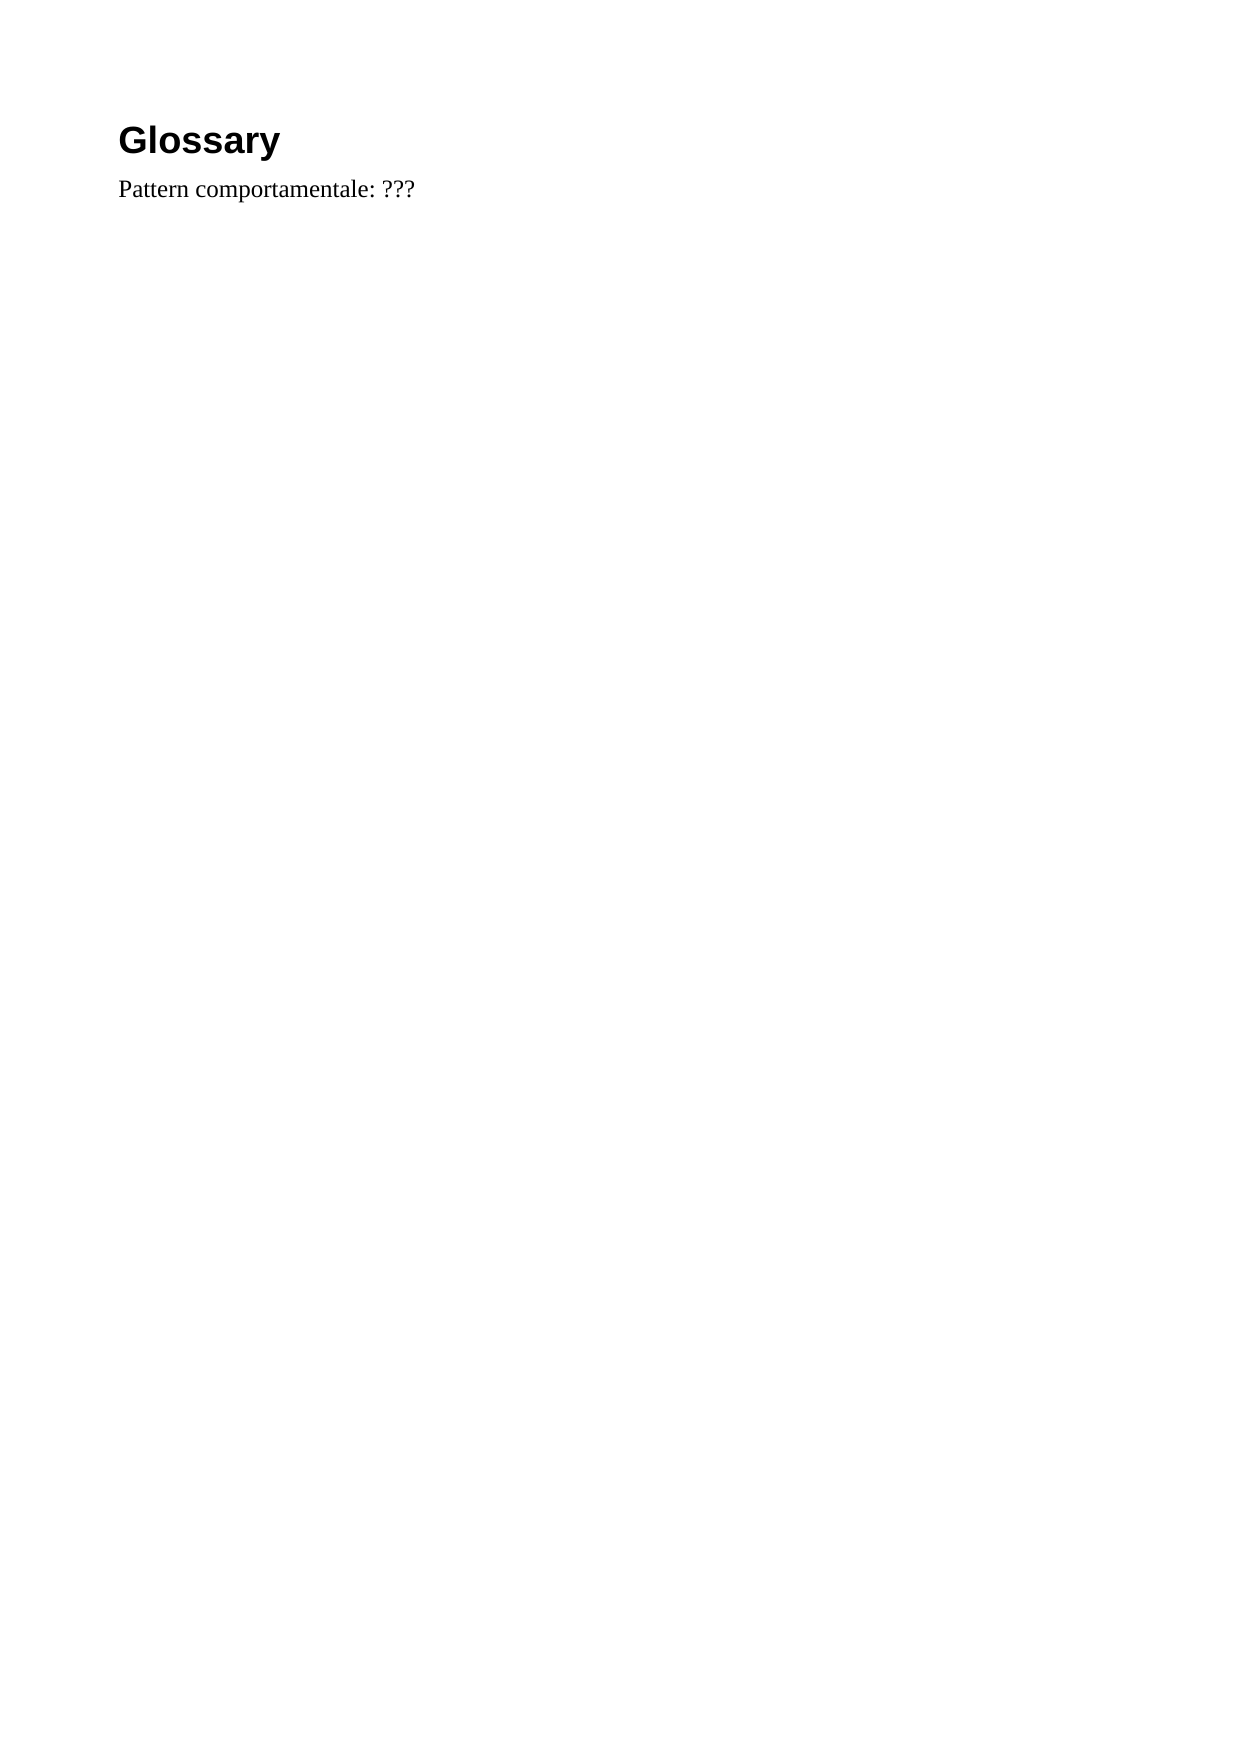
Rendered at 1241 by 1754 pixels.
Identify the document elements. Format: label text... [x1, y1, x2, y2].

text Pattern comportamentale: ??? [118, 174, 1122, 203]
subtitle Glossary [118, 118, 1122, 162]
